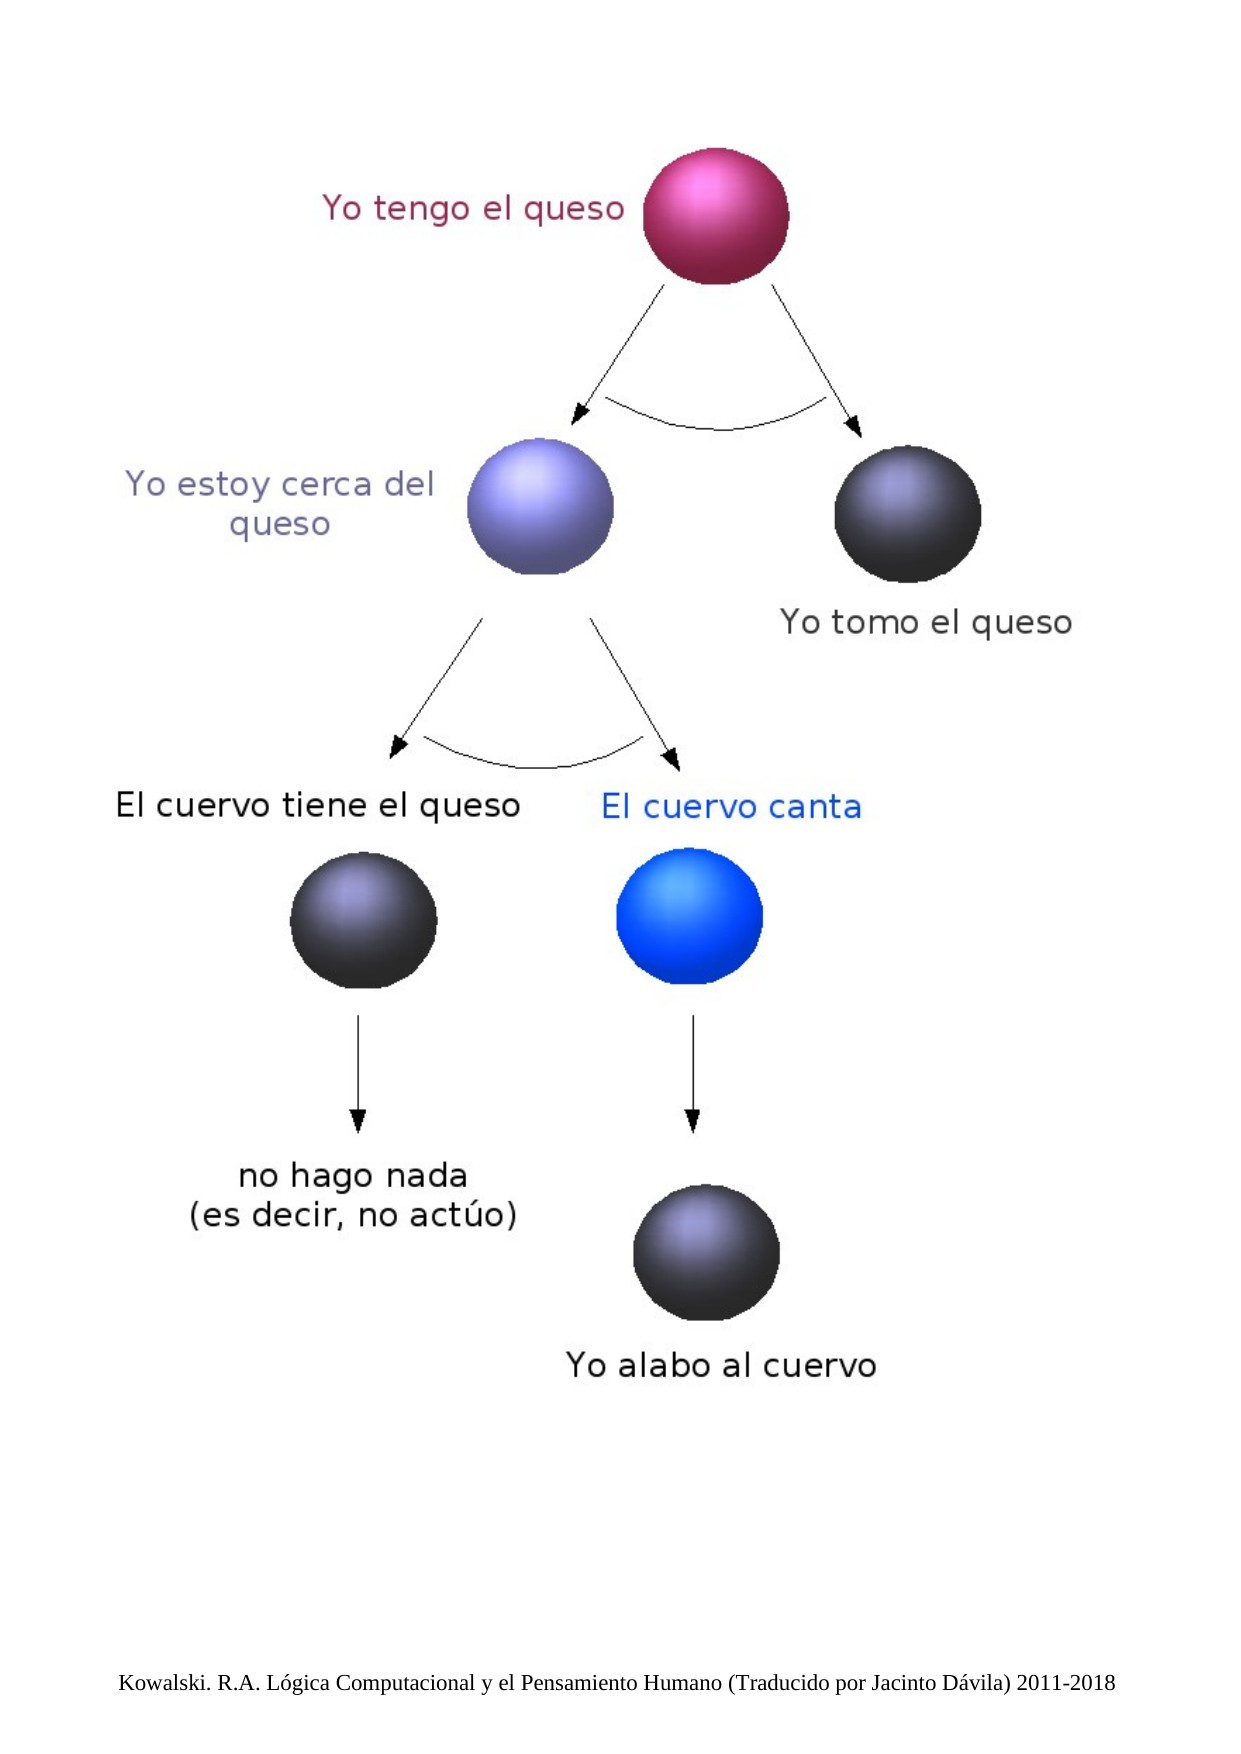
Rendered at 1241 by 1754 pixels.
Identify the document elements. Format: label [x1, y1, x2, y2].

picture [0, 59, 1118, 1639]
